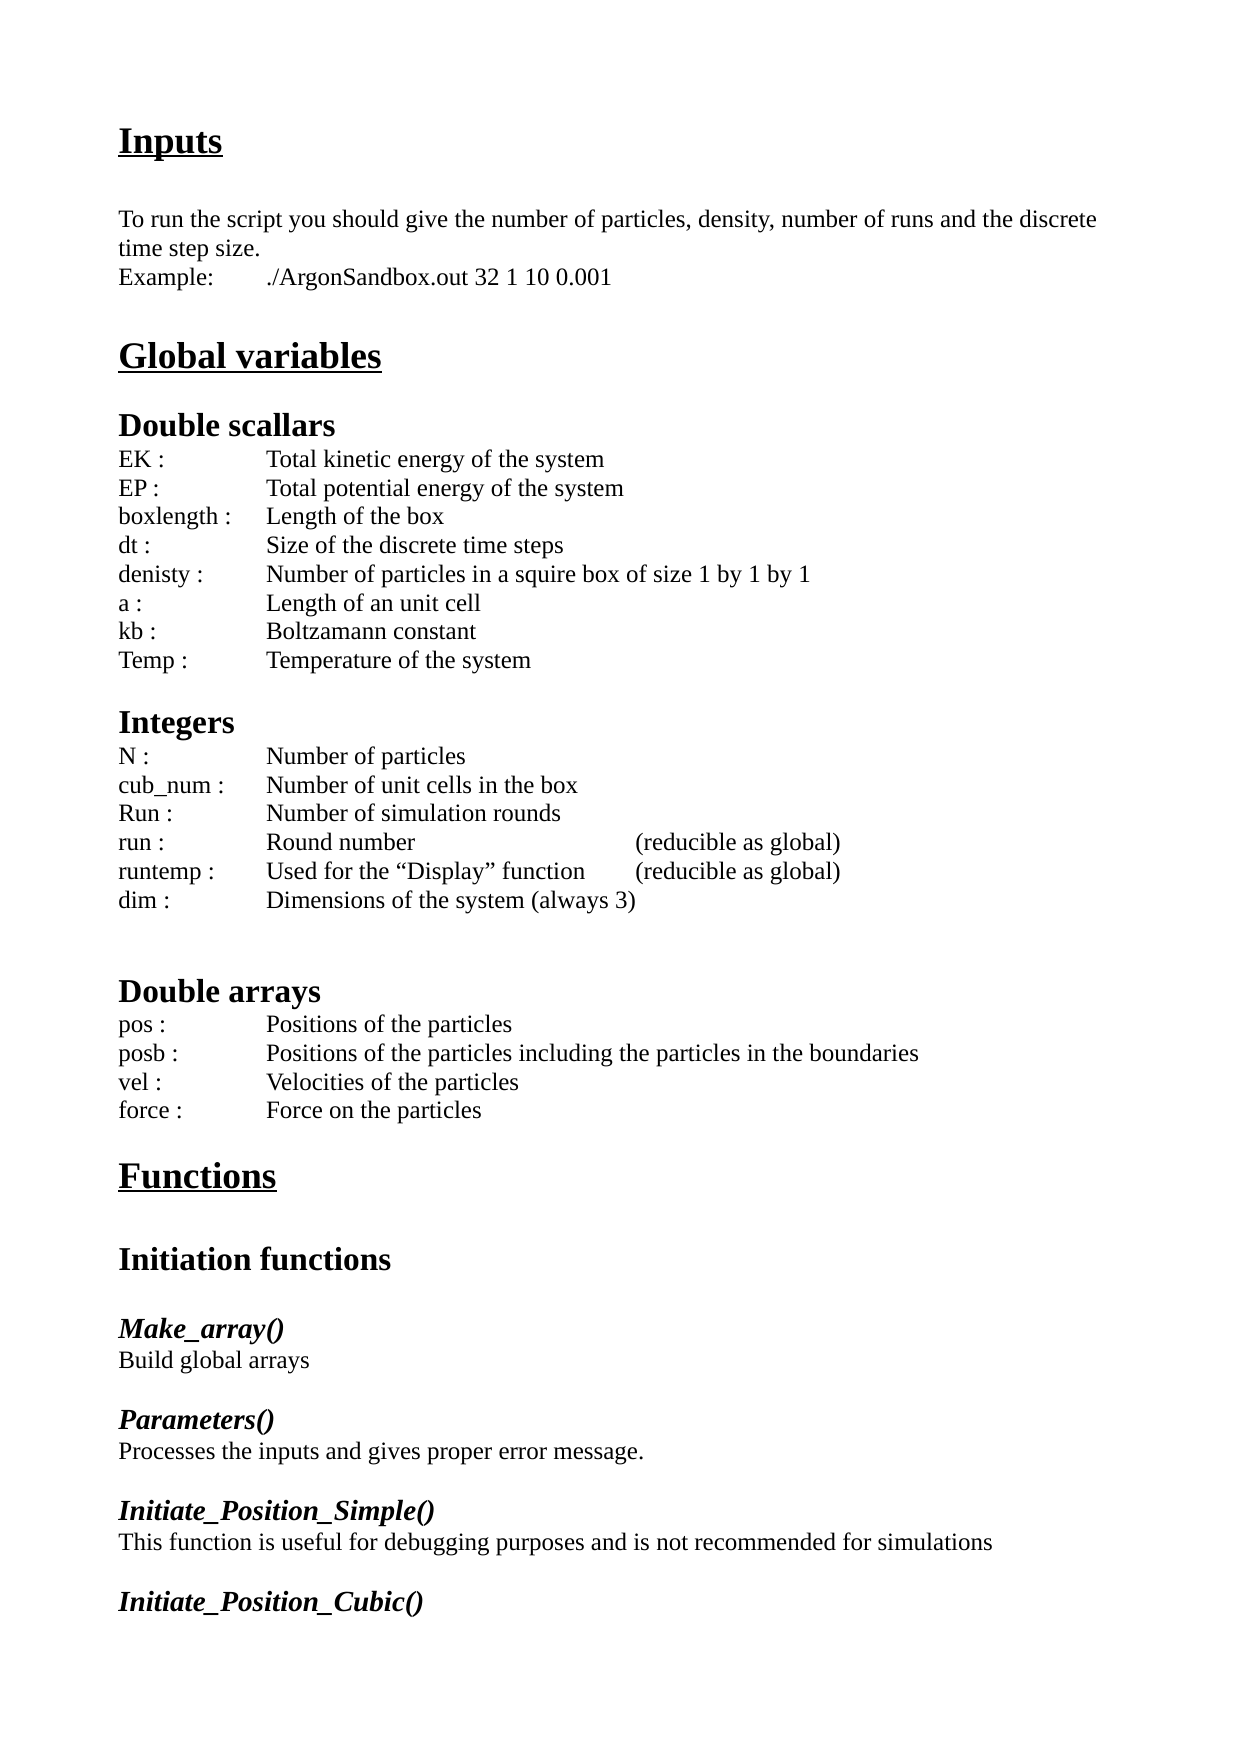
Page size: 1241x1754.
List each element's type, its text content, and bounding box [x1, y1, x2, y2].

text a : Length of an unit cell [118, 588, 1122, 616]
text Integers [118, 703, 1122, 741]
text pos : Positions of the particles [118, 1009, 1122, 1038]
text posb : Positions of the particles including the particles in the boundaries [118, 1038, 1122, 1067]
text N : Number of particles [118, 741, 1122, 770]
text This function is useful for debugging purposes and is not recommended for simulations [118, 1527, 1122, 1556]
text Initiation functions [118, 1239, 1122, 1278]
text Build global arrays [118, 1345, 1122, 1373]
text dim : Dimensions of the system (always 3) [118, 885, 1122, 913]
text boxlength : Length of the box [118, 501, 1122, 530]
text Make_array() [118, 1311, 1122, 1345]
text Processes the inputs and gives proper error message. [118, 1436, 1122, 1464]
text cub_num : Number of unit cells in the box [118, 770, 1122, 798]
text kb : Boltzamann constant [118, 616, 1122, 645]
text Initiate_Position_Cubic() [118, 1584, 1122, 1618]
text Double arrays [118, 971, 1122, 1009]
text EP : Total potential energy of the system [118, 473, 1122, 501]
text vel : Velocities of the particles [118, 1067, 1122, 1096]
text Initiate_Position_Simple() [118, 1493, 1122, 1527]
text Run : Number of simulation rounds [118, 798, 1122, 827]
text dt : Size of the discrete time steps [118, 530, 1122, 559]
text EK : Total kinetic energy of the system [118, 444, 1122, 473]
text Parameters() [118, 1402, 1122, 1436]
text run : Round number (reducible as global) [118, 827, 1122, 856]
text runtemp : Used for the “Display” function (reducible as global) [118, 856, 1122, 885]
text To run the script you should give the number of particles, density, number of runs and the discrete time step size. [118, 204, 1122, 262]
text Functions [118, 1153, 1122, 1196]
text Example: ./ArgonSandbox.out 32 1 10 0.001 [118, 262, 1122, 291]
text Inputs [118, 118, 1122, 161]
text denisty : Number of particles in a squire box of size 1 by 1 by 1 [118, 559, 1122, 588]
text force : Force on the particles [118, 1096, 1122, 1124]
text Temp : Temperature of the system [118, 645, 1122, 674]
text Double scallars [118, 406, 1122, 444]
text Global variables [118, 334, 1122, 377]
